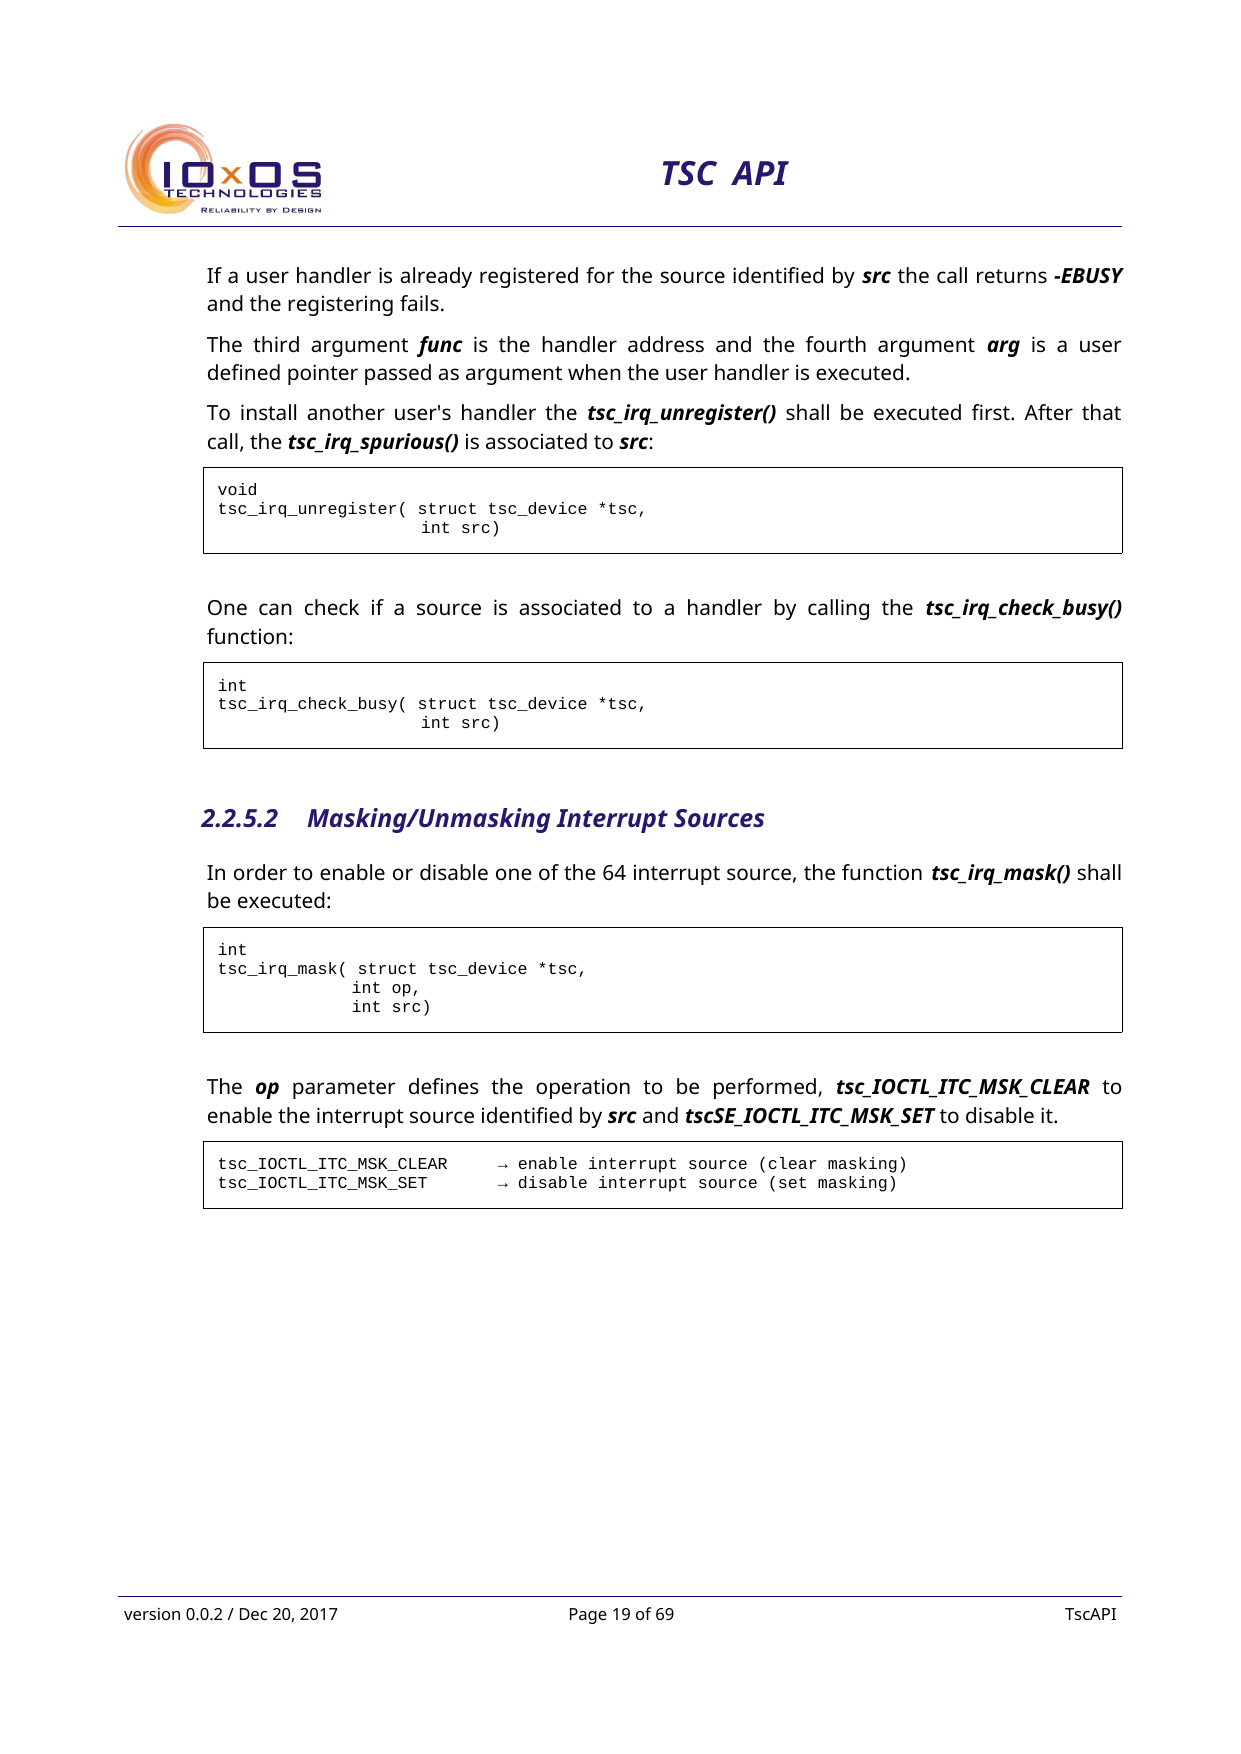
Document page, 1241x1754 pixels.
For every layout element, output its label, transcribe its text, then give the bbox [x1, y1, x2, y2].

text tsc_IOCTL_ITC_MSK_CLEAR → enable interrupt source (clear masking) [204, 1142, 1122, 1160]
text One can check if a source is associated to a handler by calling the tsc_irq_check_busy() function: [207, 593, 1122, 650]
text The op parameter defines the operation to be performed, tsc_IOCTL_ITC_MSK_CLEAR to enable the interrupt source identified by src and tscSE_IOCTL_ITC_MSK_SET to disable it. [207, 1072, 1122, 1129]
text The third argument func is the handler address and the fourth argument arg is a user defined pointer passed as argument when the user handler is executed. [207, 330, 1122, 387]
text int [204, 928, 1122, 946]
text tsc_irq_unregister( struct tsc_device *tsc, [204, 486, 1122, 505]
text int src) [204, 505, 1122, 553]
subtitle Masking/Unmasking Interrupt Sources [195, 801, 1122, 834]
text int src) [204, 983, 1122, 1032]
text int [204, 663, 1122, 681]
picture [123, 123, 323, 217]
text tsc_irq_check_busy( struct tsc_device *tsc, [204, 681, 1122, 700]
text tsc_irq_mask( struct tsc_device *tsc, [204, 946, 1122, 964]
text tsc_IOCTL_ITC_MSK_SET → disable interrupt source (set masking) [204, 1160, 1122, 1208]
text In order to enable or disable one of the 64 interrupt source, the function tsc_irq_mask() shall be executed: [207, 858, 1122, 915]
text To install another user's handler the tsc_irq_unregister() shall be executed first. After that call, the tsc_irq_spurious() is associated to src: [207, 398, 1122, 455]
text int op, [204, 964, 1122, 983]
text If a user handler is already registered for the source identified by src the call returns -EBUSY and the registering fails. [207, 261, 1122, 318]
text int src) [204, 700, 1122, 748]
text void [204, 468, 1122, 486]
